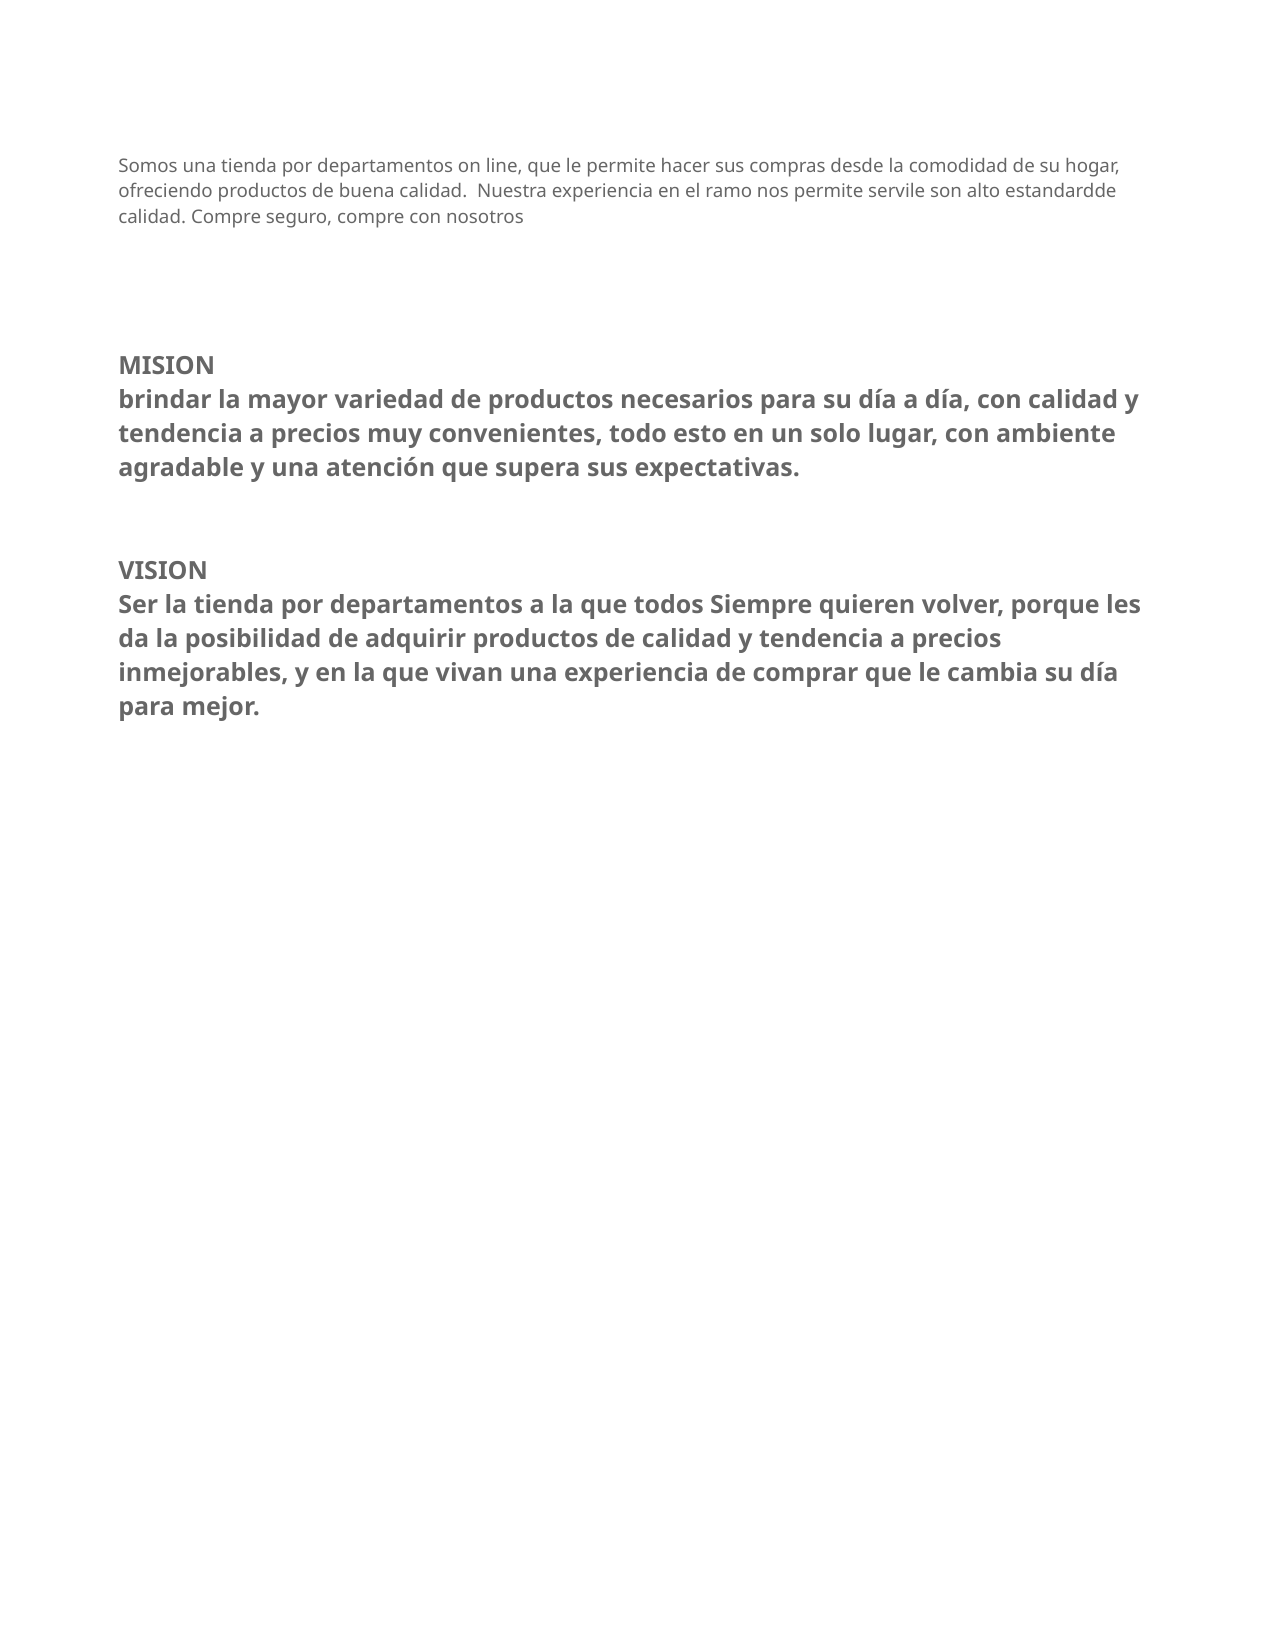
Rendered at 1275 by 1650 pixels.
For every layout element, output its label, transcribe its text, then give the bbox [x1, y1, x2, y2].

text VISION [118, 552, 1157, 586]
text Ser la tienda por departamentos a la que todos Siempre quieren volver, porque les da la posibilidad de adquirir productos de calidad y tendencia a precios inmejorables, y en la que vivan una experiencia de comprar que le cambia su día para mejor. [118, 586, 1157, 723]
text Somos una tienda por departamentos on line, que le permite hacer sus compras desde la comodidad de su hogar, ofreciendo productos de buena calidad. Nuestra experiencia en el ramo nos permite servile son alto estandardde calidad. Compre seguro, compre con nosotros [118, 152, 1157, 229]
text MISION [118, 348, 1157, 382]
text brindar la mayor variedad de productos necesarios para su día a día, con calidad y tendencia a precios muy convenientes, todo esto en un solo lugar, con ambiente agradable y una atención que supera sus expectativas. [118, 382, 1157, 484]
